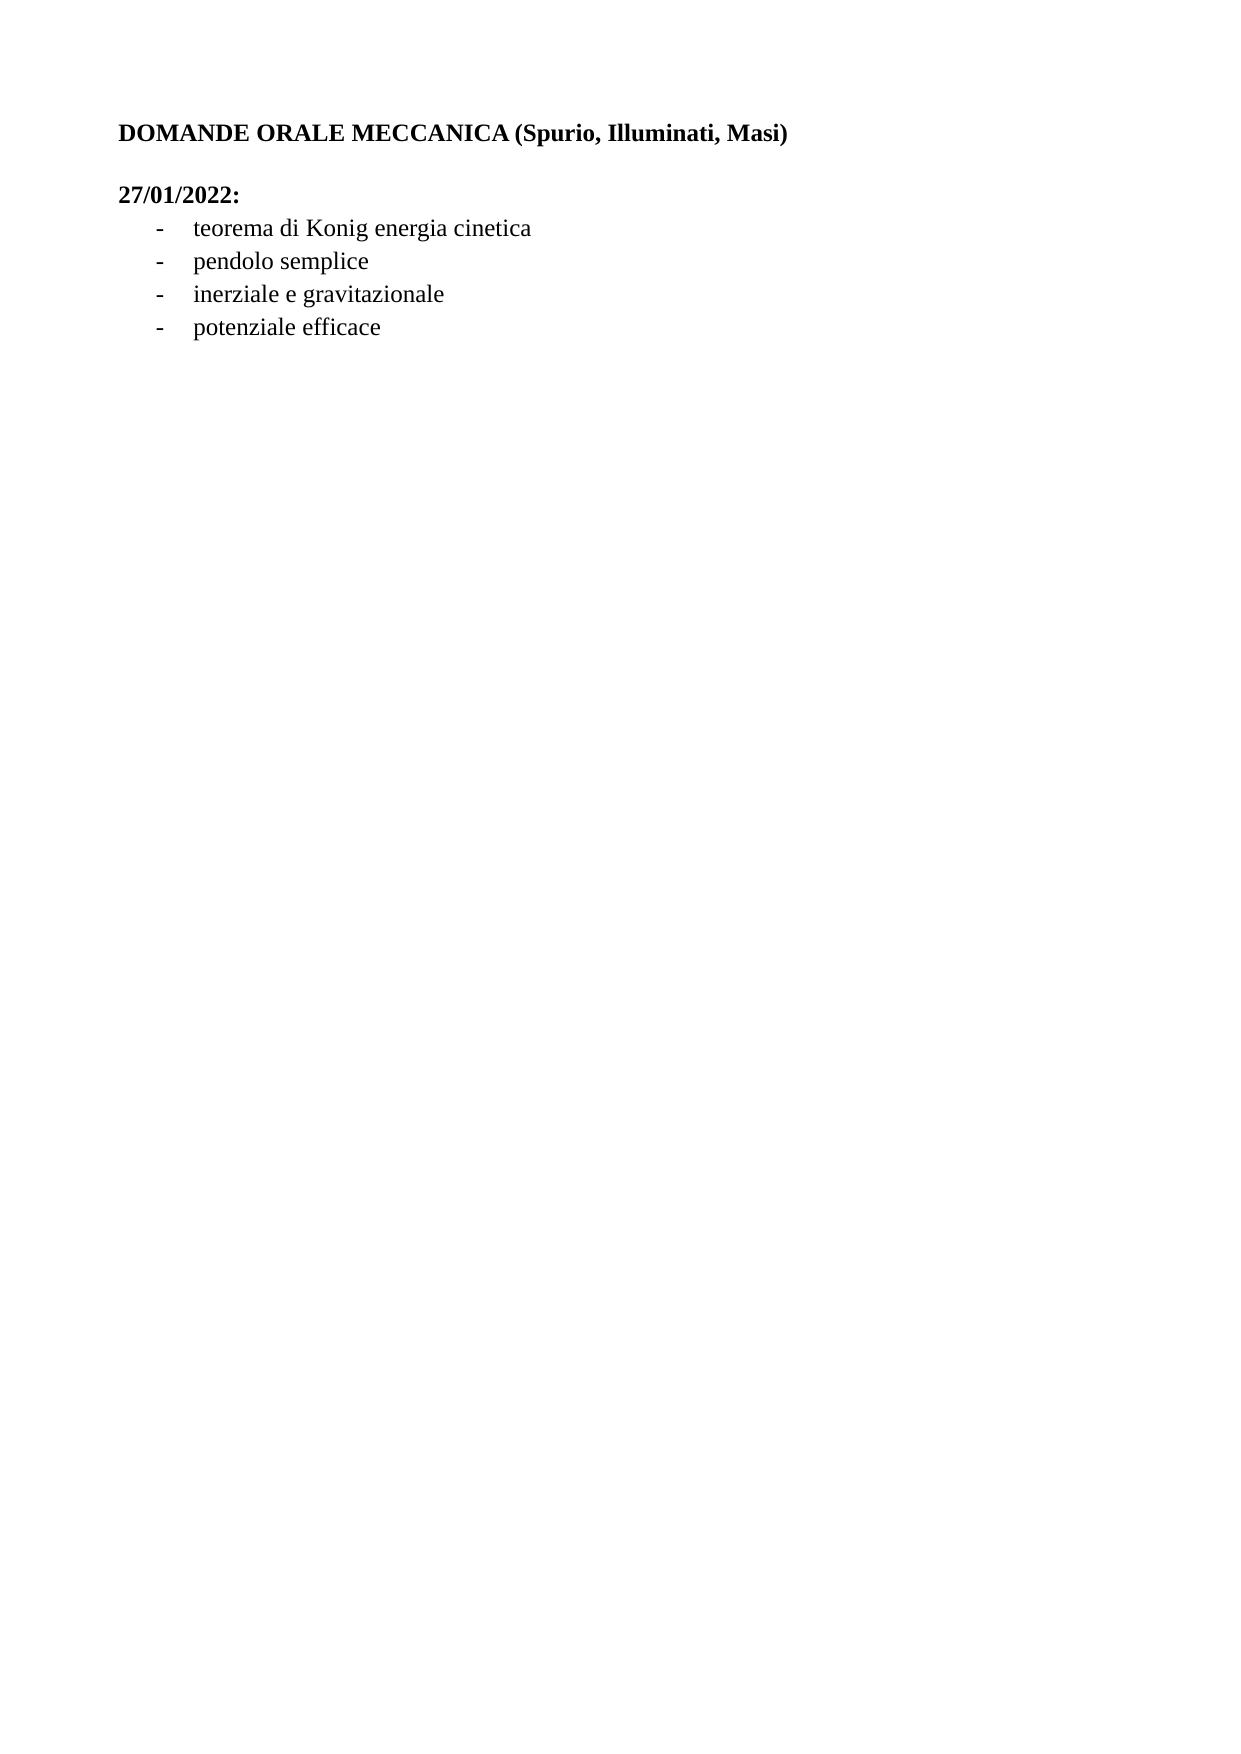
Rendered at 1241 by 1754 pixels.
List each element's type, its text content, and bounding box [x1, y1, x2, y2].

list pendolo semplice [156, 246, 1122, 275]
list potenziale efficace [156, 312, 1122, 341]
text DOMANDE ORALE MECCANICA (Spurio, Illuminati, Masi) [118, 118, 1122, 147]
list inerziale e gravitazionale [156, 279, 1122, 308]
text 27/01/2022: [118, 180, 1122, 209]
list teorema di Konig energia cinetica [156, 213, 1122, 242]
